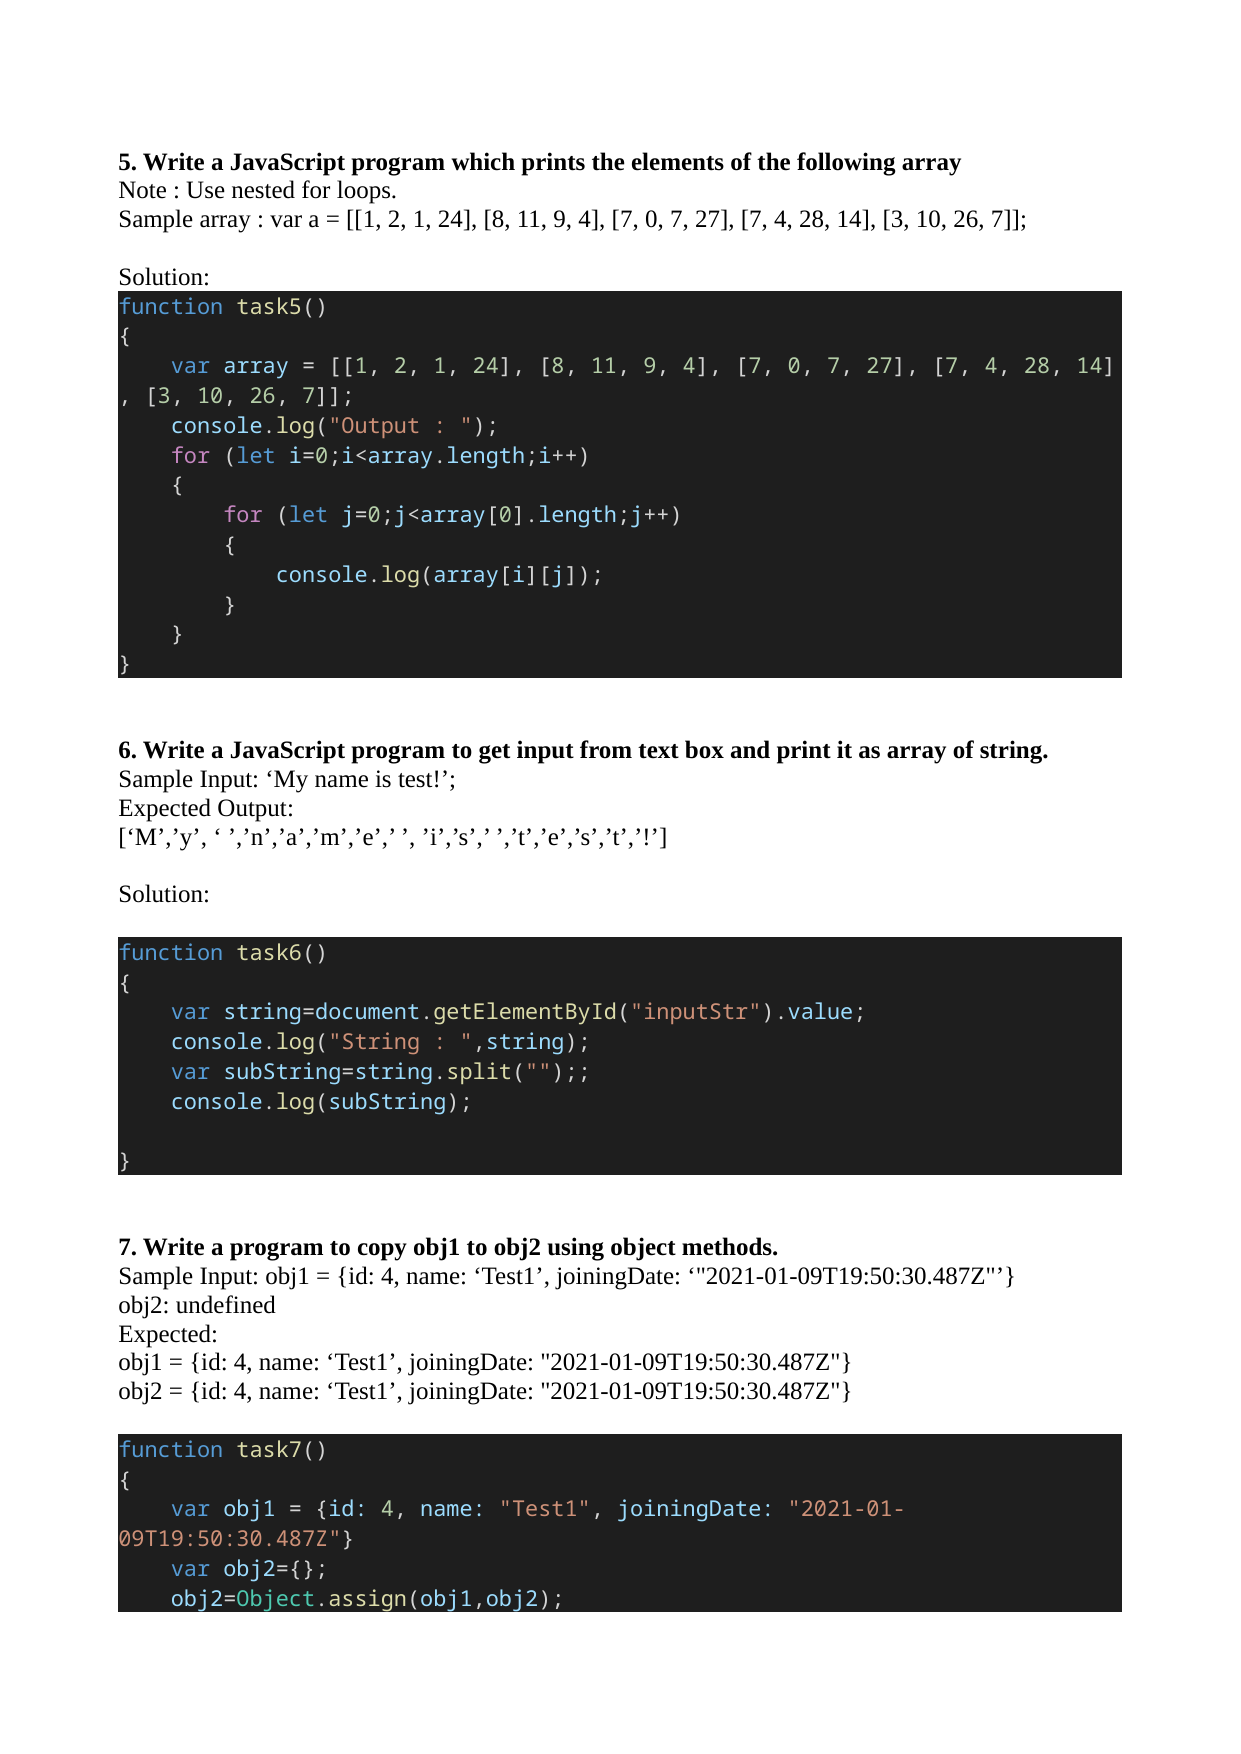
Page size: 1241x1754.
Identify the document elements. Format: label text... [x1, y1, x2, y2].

text function task7() [118, 1434, 1122, 1463]
text obj2: undefined [118, 1290, 1122, 1319]
text function task5() [118, 291, 1122, 320]
text obj2=Object.assign(obj1,obj2); [118, 1583, 1122, 1612]
text 5. Write a JavaScript program which prints the elements of the following array Note : Use nested for loops. Sample array : var a = [[1, 2, 1, 24], [8, 11, 9, 4], [7, 0, 7, 27], [7, 4, 28, 14], [3, 10, 26, 7]]; [118, 147, 1122, 233]
text var obj2={}; [118, 1553, 1122, 1583]
text Sample Input: obj1 = {id: 4, name: ‘Test1’, joiningDate: ‘"2021-01-09T19:50:30.487Z"’} [118, 1261, 1122, 1290]
text { [118, 529, 1122, 559]
text var array = [[1, 2, 1, 24], [8, 11, 9, 4], [7, 0, 7, 27], [7, 4, 28, 14], [3, 10, 26, 7]]; [118, 350, 1122, 410]
text obj1 = {id: 4, name: ‘Test1’, joiningDate: "2021-01-09T19:50:30.487Z"} [118, 1347, 1122, 1376]
text { [118, 469, 1122, 499]
text { [118, 1463, 1122, 1493]
text console.log(subString); [118, 1086, 1122, 1115]
text var obj1 = {id: 4, name: "Test1", joiningDate: "2021-01-09T19:50:30.487Z"} [118, 1493, 1122, 1553]
text } [118, 648, 1122, 678]
text for (let j=0;j<array[0].length;j++) [118, 499, 1122, 529]
text var subString=string.split("");; [118, 1056, 1122, 1086]
text 7. Write a program to copy obj1 to obj2 using object methods. [118, 1232, 1122, 1261]
text Expected Output: [118, 793, 1122, 822]
text { [118, 320, 1122, 350]
text Sample Input: ‘My name is test!’; [118, 764, 1122, 793]
text console.log("String : ",string); [118, 1026, 1122, 1056]
text [‘M’,’y’, ‘ ’,’n’,’a’,’m’,’e’,’ ’, ’i’,’s’,’ ’,’t’,’e’,’s’,’t’,’!’] [118, 822, 1122, 850]
text for (let i=0;i<array.length;i++) [118, 439, 1122, 469]
text } [118, 1145, 1122, 1175]
text console.log(array[i][j]); [118, 559, 1122, 588]
text Solution: [118, 879, 1122, 908]
text obj2 = {id: 4, name: ‘Test1’, joiningDate: "2021-01-09T19:50:30.487Z"} [118, 1376, 1122, 1405]
text 6. Write a JavaScript program to get input from text box and print it as array of string. [118, 735, 1122, 764]
text } [118, 588, 1122, 618]
text function task6() [118, 937, 1122, 966]
text Expected: [118, 1319, 1122, 1347]
text var string=document.getElementById("inputStr").value; [118, 996, 1122, 1026]
text console.log("Output : "); [118, 410, 1122, 439]
text } [118, 618, 1122, 648]
text Solution: [118, 262, 1122, 291]
text { [118, 966, 1122, 996]
